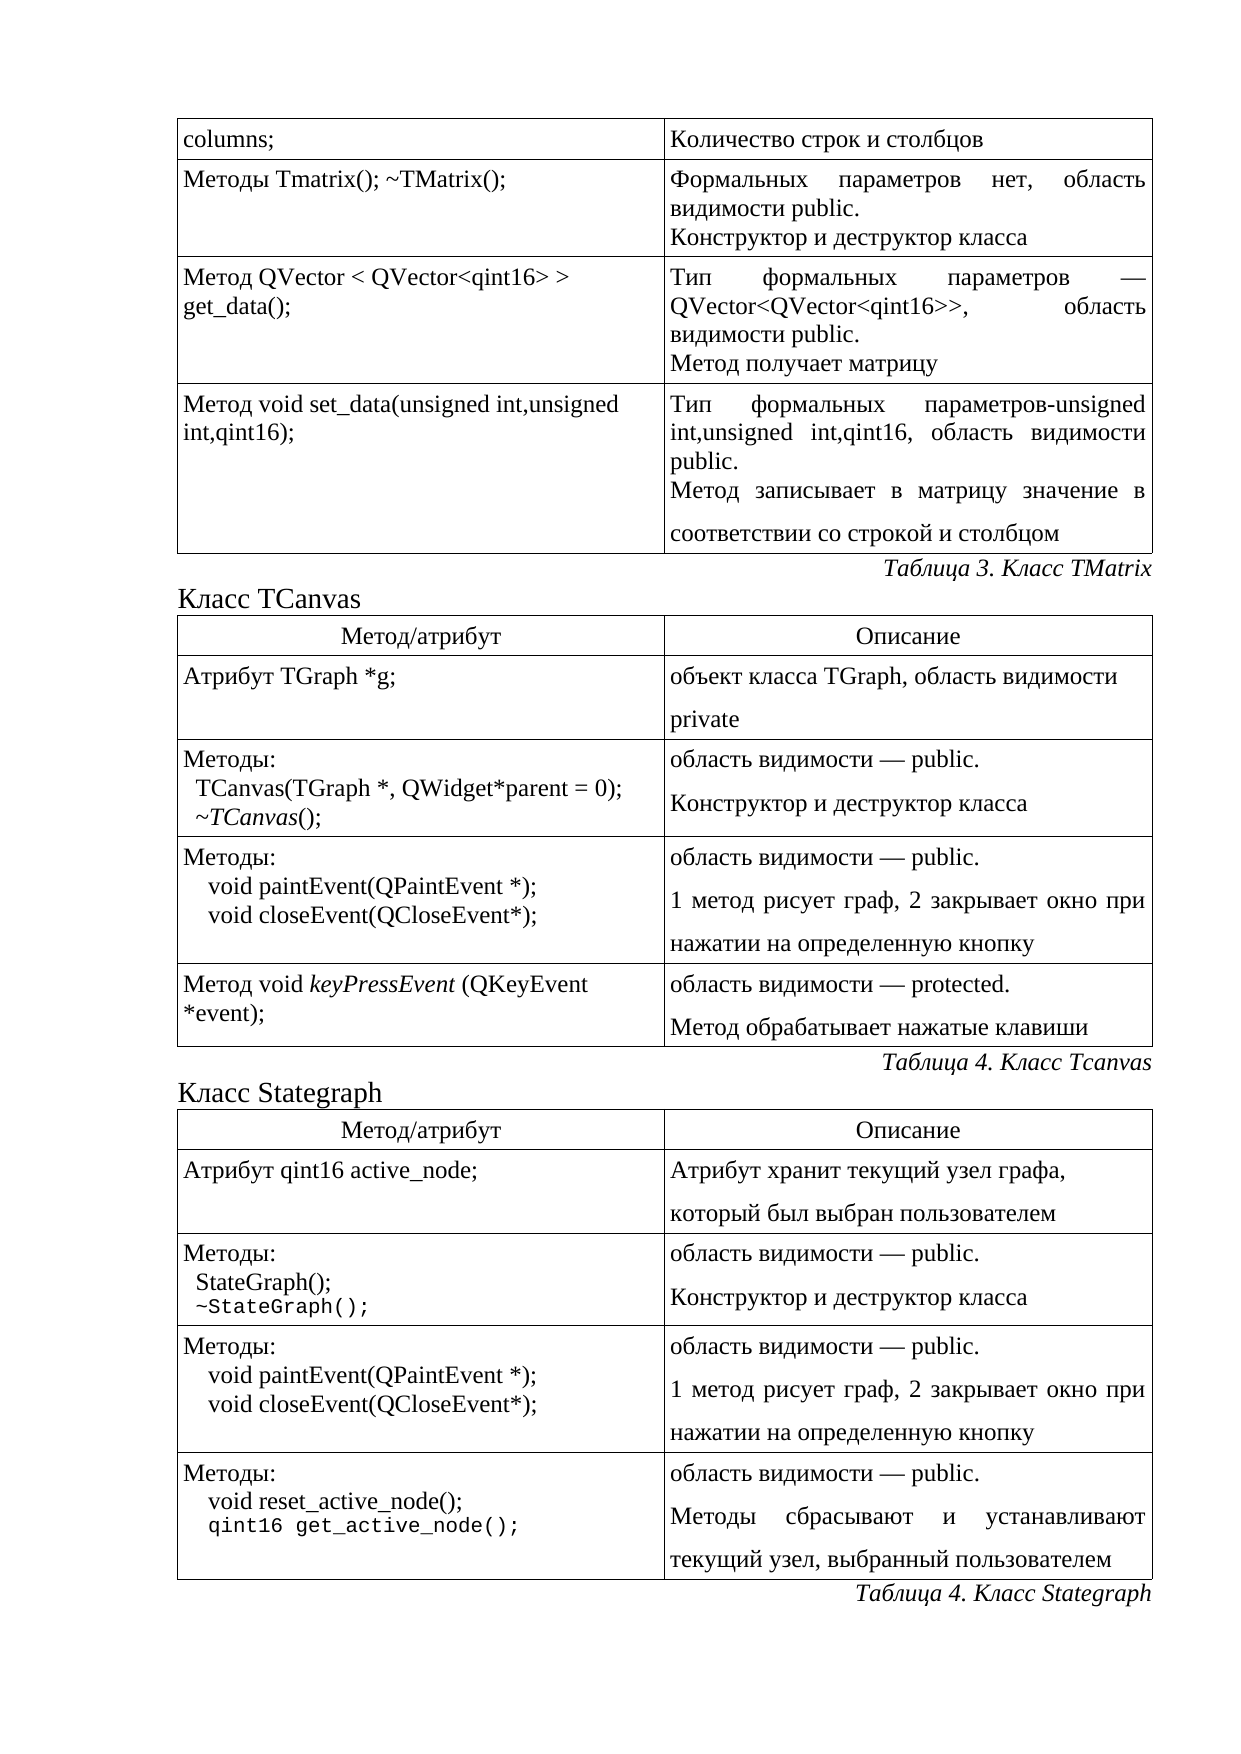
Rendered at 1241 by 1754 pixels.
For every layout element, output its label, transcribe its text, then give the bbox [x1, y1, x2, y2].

table_cell Методы: void paintEvent(QPaintEvent *); void closeEvent(QCloseEvent*); [178, 837, 664, 963]
table_cell columns; [178, 119, 664, 158]
table_cell область видимости — public. 1 метод рисует граф, 2 закрывает окно при нажатии на определенную кнопку [665, 1326, 1152, 1452]
table_header Описание [665, 1110, 1152, 1149]
text Таблица 3. Класс TMatrix [177, 554, 1152, 581]
table_cell Атрибут TGraph *g; [178, 656, 664, 739]
table_cell область видимости — public. Конструктор и деструктор класса [665, 740, 1152, 836]
table_cell Атрибут qint16 active_node; [178, 1150, 664, 1233]
text Таблица 4. Класс Tcanvas [177, 1047, 1152, 1075]
table_cell область видимости — public. Методы сбрасывают и устанавливают текущий узел, выбранный пользователем [665, 1453, 1152, 1578]
table_cell Методы Tmatrix(); ~TMatrix(); [178, 160, 664, 256]
table_header Метод/атрибут [178, 1110, 664, 1149]
table_cell Количество строк и столбцов [665, 119, 1152, 158]
table_cell Метод void keyPressEvent (QKeyEvent *event); [178, 964, 664, 1046]
table_cell Атрибут хранит текущий узел графа, который был выбран пользователем [665, 1150, 1152, 1233]
table_cell объект класса TGraph, область видимости private [665, 656, 1152, 739]
table_cell область видимости — public. Конструктор и деструктор класса [665, 1234, 1152, 1325]
table_header Описание [665, 616, 1152, 655]
table_cell Тип формальных параметров — QVector<QVector<qint16>>, область видимости public. Метод получает матрицу [665, 257, 1152, 383]
table_header Метод/атрибут [178, 616, 664, 655]
table_cell Методы: StateGraph(); ~StateGraph(); [178, 1234, 664, 1325]
text Класс Stategraph [177, 1075, 1152, 1109]
table_cell область видимости — public. 1 метод рисует граф, 2 закрывает окно при нажатии на определенную кнопку [665, 837, 1152, 963]
table_cell Метод void set_data(unsigned int,unsigned int,qint16); [178, 384, 664, 552]
table_cell область видимости — protected. Метод обрабатывает нажатые клавиши [665, 964, 1152, 1046]
table_cell Метод QVector < QVector<qint16> > get_data(); [178, 257, 664, 383]
table_cell Тип формальных параметров-unsigned int,unsigned int,qint16, область видимости public. Метод записывает в матрицу значение в соответствии со строкой и столбцом [665, 384, 1152, 552]
table_cell Формальных параметров нет, область видимости public. Конструктор и деструктор класса [665, 160, 1152, 256]
table_cell Методы: void paintEvent(QPaintEvent *); void closeEvent(QCloseEvent*); [178, 1326, 664, 1452]
text Класс TCanvas [177, 581, 1152, 615]
table_cell Методы: void reset_active_node(); qint16 get_active_node(); [178, 1453, 664, 1578]
table_cell Методы: TCanvas(TGraph *, QWidget*parent = 0); ~TCanvas(); [178, 740, 664, 836]
text Таблица 4. Класс Stategraph [177, 1580, 1152, 1607]
